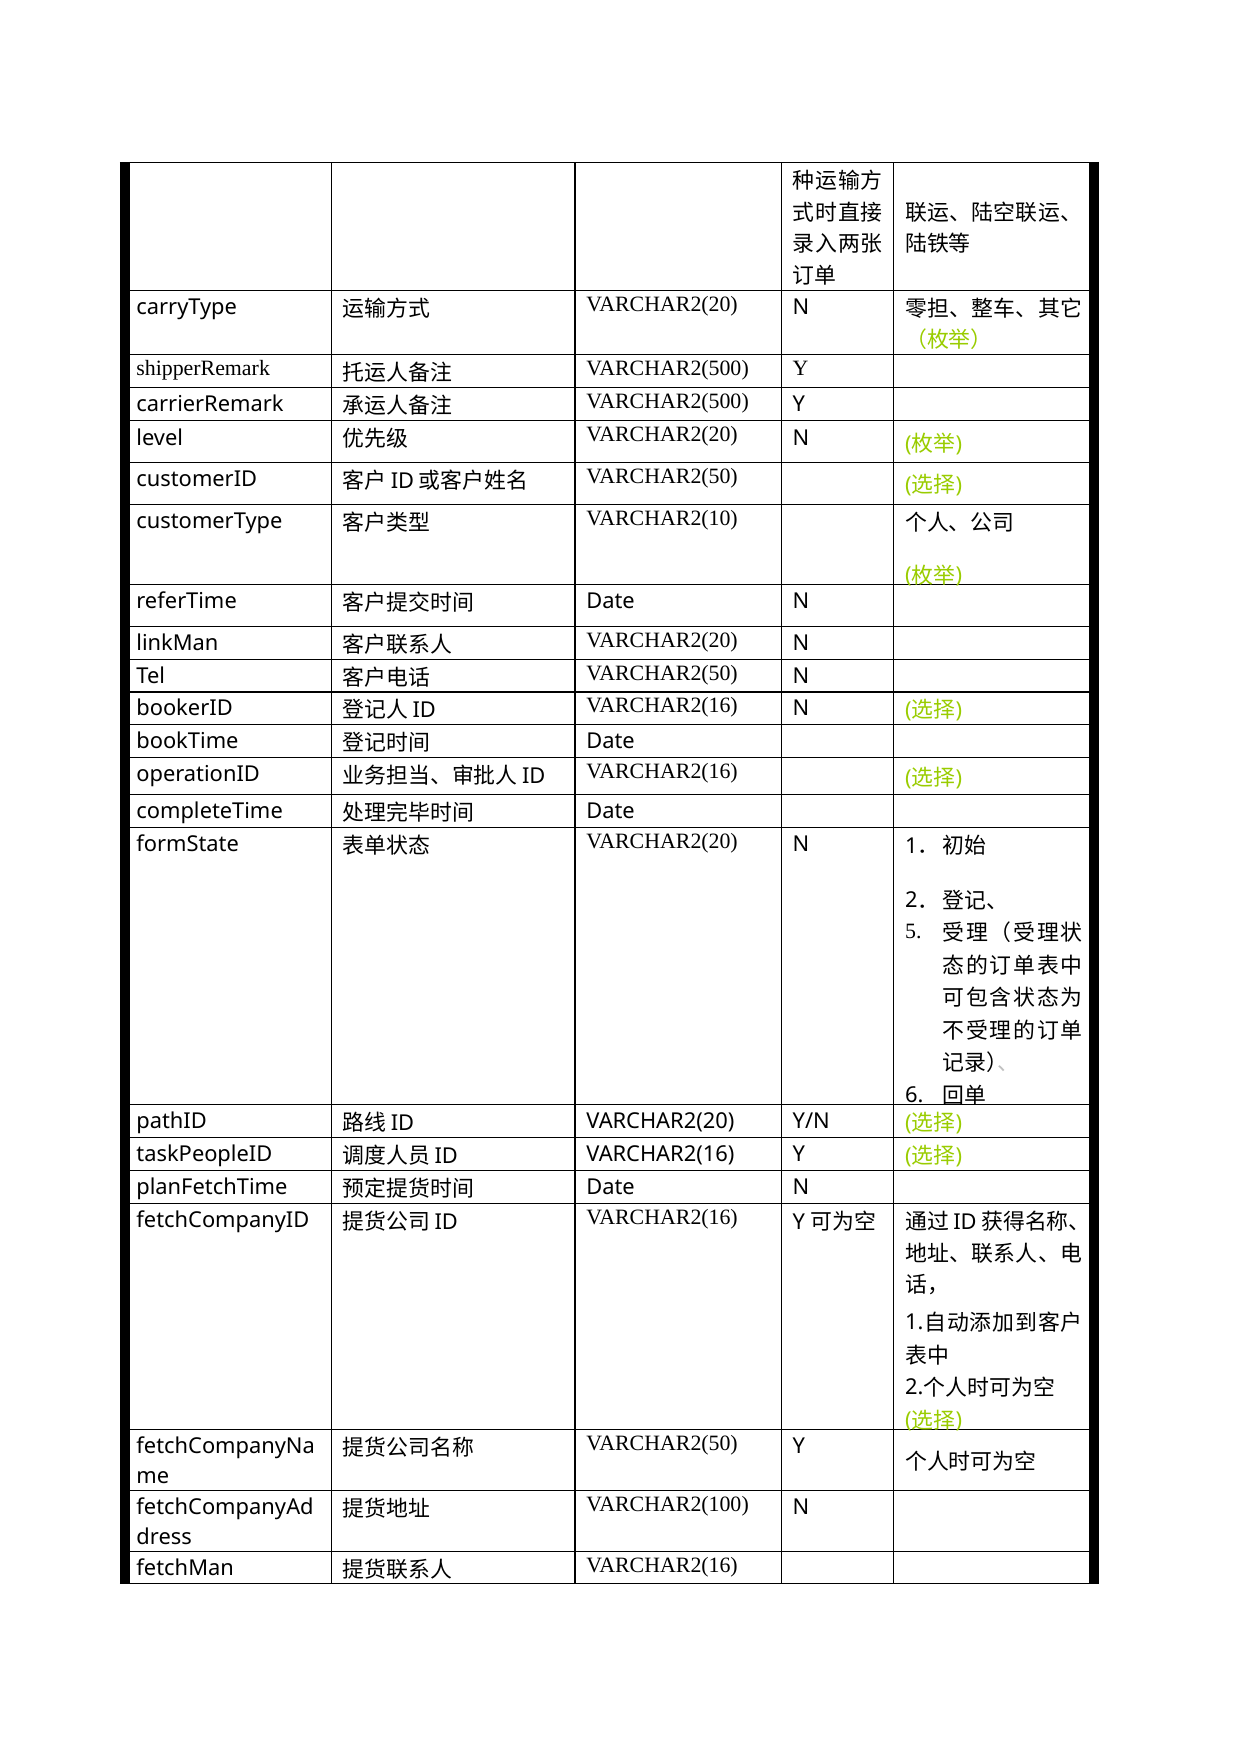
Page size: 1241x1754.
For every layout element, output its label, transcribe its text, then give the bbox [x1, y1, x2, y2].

table_cell pathID [130, 1105, 331, 1137]
table_cell [894, 795, 1089, 827]
table_cell linkMan [130, 627, 331, 659]
table_cell level [130, 421, 331, 462]
table_cell VARCHAR2(20) [576, 421, 781, 462]
table_cell [782, 758, 893, 794]
table_cell VARCHAR2(20) [576, 291, 781, 354]
table_cell (选择) [894, 1138, 1089, 1170]
table_cell shipperRemark [130, 355, 331, 387]
table_cell Y 可为空 [782, 1204, 893, 1429]
table_cell N [782, 421, 893, 462]
table_cell 零担、整车、其它（枚举） [894, 291, 1089, 354]
table_cell 客户ID或客户姓名 [332, 463, 574, 503]
table_cell VARCHAR2(20) [576, 627, 781, 659]
table_cell [894, 1552, 1089, 1583]
table_cell bookerID [130, 693, 331, 724]
table_cell operationID [130, 758, 331, 794]
table_cell N [782, 627, 893, 659]
table_cell [894, 355, 1089, 387]
table_cell 调度人员ID [332, 1138, 574, 1170]
table_cell 路线ID [332, 1105, 574, 1137]
table_cell carrierRemark [130, 388, 331, 420]
table_cell 承运人备注 [332, 388, 574, 420]
table_cell [130, 163, 331, 289]
table_cell (选择) [894, 693, 1089, 724]
table_cell 登记人ID [332, 693, 574, 724]
table_cell formState [130, 828, 331, 1104]
table_cell Y/N [782, 1105, 893, 1137]
table_cell N [782, 585, 893, 626]
table_cell (选择) [894, 1105, 1089, 1137]
table_cell [576, 163, 781, 289]
table_cell fetchMan [130, 1552, 331, 1583]
table_cell VARCHAR2(10) [576, 505, 781, 584]
table_cell customerType [130, 505, 331, 584]
table_cell [782, 725, 893, 757]
table_cell 客户电话 [332, 660, 574, 691]
table_cell N [782, 291, 893, 354]
table_cell [782, 795, 893, 827]
table_cell 业务担当、审批人ID [332, 758, 574, 794]
table_cell Date [576, 795, 781, 827]
table_cell 优先级 [332, 421, 574, 462]
table_cell VARCHAR2(16) [576, 693, 781, 724]
table_cell N [782, 693, 893, 724]
table_cell Y [782, 1430, 893, 1490]
table_cell customerID [130, 463, 331, 503]
table_cell VARCHAR2(20) [576, 828, 781, 1104]
table_cell Y [782, 388, 893, 420]
table_cell [894, 388, 1089, 420]
table_cell Date [576, 585, 781, 626]
table_cell 客户类型 [332, 505, 574, 584]
table_cell VARCHAR2(50) [576, 660, 781, 691]
table_cell [894, 725, 1089, 757]
table_cell N [782, 660, 893, 691]
table_cell 登记时间 [332, 725, 574, 757]
table_cell VARCHAR2(20) [576, 1105, 781, 1137]
table_cell 种运输方式时直接录入两张订单 [782, 163, 893, 289]
table_cell [894, 660, 1089, 691]
table_cell N [782, 1171, 893, 1203]
table_cell 个人时可为空 [894, 1430, 1089, 1490]
table_cell 初始 登记、 受理（受理状态的订单表中可包含状态为不受理的订单记录）、 回单 [894, 828, 1089, 1104]
table_cell 处理完毕时间 [332, 795, 574, 827]
table_cell N [782, 1491, 893, 1551]
table_cell (枚举) [894, 421, 1089, 462]
table_cell [894, 585, 1089, 626]
table_cell fetchCompanyAddress [130, 1491, 331, 1551]
table_cell [782, 463, 893, 503]
table_cell 表单状态 [332, 828, 574, 1104]
table_cell VARCHAR2(500) [576, 388, 781, 420]
table_cell 提货地址 [332, 1491, 574, 1551]
table_cell completeTime [130, 795, 331, 827]
table_cell Tel [130, 660, 331, 691]
table_cell VARCHAR2(50) [576, 463, 781, 503]
table_cell 预定提货时间 [332, 1171, 574, 1203]
table_cell VARCHAR2(16) [576, 1138, 781, 1170]
table_cell Date [576, 725, 781, 757]
table_cell fetchCompanyName [130, 1430, 331, 1490]
table_cell referTime [130, 585, 331, 626]
table_cell fetchCompanyID [130, 1204, 331, 1429]
table_cell 托运人备注 [332, 355, 574, 387]
table_cell 提货公司名称 [332, 1430, 574, 1490]
table_cell [332, 163, 574, 289]
table_cell 客户联系人 [332, 627, 574, 659]
table_cell VARCHAR2(16) [576, 1552, 781, 1583]
table_cell Date [576, 1171, 781, 1203]
table_cell VARCHAR2(500) [576, 355, 781, 387]
table_cell (选择) [894, 758, 1089, 794]
table_cell planFetchTime [130, 1171, 331, 1203]
table_cell 运输方式 [332, 291, 574, 354]
table_cell N [782, 828, 893, 1104]
table_cell [782, 505, 893, 584]
table_cell [782, 1552, 893, 1583]
table_cell [894, 1171, 1089, 1203]
table_cell carryType [130, 291, 331, 354]
table_cell bookTime [130, 725, 331, 757]
table_cell 联运、陆空联运、陆铁等 [894, 163, 1089, 289]
table_cell [894, 1491, 1089, 1551]
table_cell VARCHAR2(50) [576, 1430, 781, 1490]
table_cell VARCHAR2(100) [576, 1491, 781, 1551]
table_cell 客户提交时间 [332, 585, 574, 626]
table_cell 通过ID获得名称、地址、联系人、电话， 1.自动添加到客户表中 2.个人时可为空 (选择) [894, 1204, 1089, 1429]
table_cell 个人、公司 (枚举) [894, 505, 1089, 584]
table_cell Y [782, 355, 893, 387]
table_cell [894, 627, 1089, 659]
table_cell VARCHAR2(16) [576, 1204, 781, 1429]
table_cell (选择) [894, 463, 1089, 503]
table_cell 提货联系人 [332, 1552, 574, 1583]
table_cell Y [782, 1138, 893, 1170]
table_cell VARCHAR2(16) [576, 758, 781, 794]
table_cell taskPeopleID [130, 1138, 331, 1170]
table_cell 提货公司ID [332, 1204, 574, 1429]
